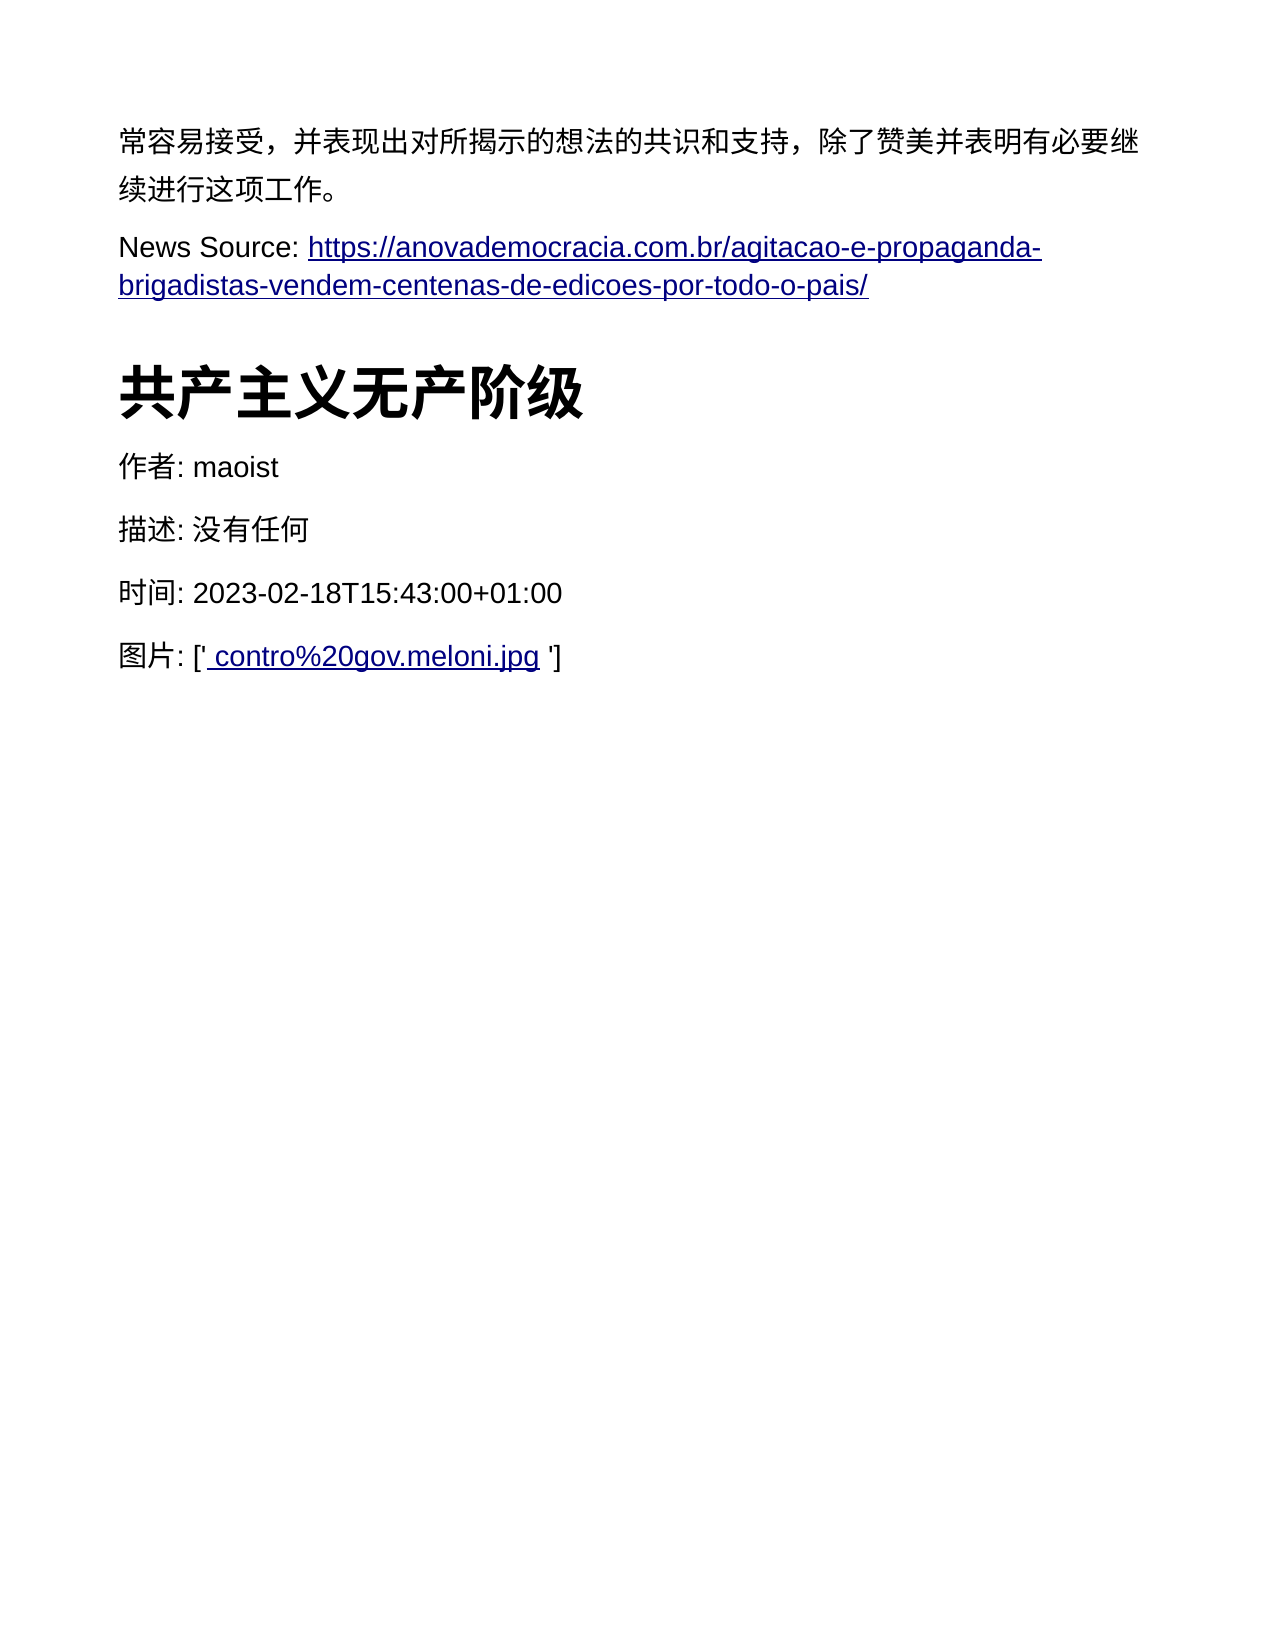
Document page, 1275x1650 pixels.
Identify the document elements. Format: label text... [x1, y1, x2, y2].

text 图片: [' contro%20gov.meloni.jpg '] [118, 633, 1157, 675]
text 时间: 2023-02-18T15:43:00+01:00 [118, 570, 1157, 612]
text 作者: maoist [118, 443, 1157, 486]
text 描述: 没有任何 [118, 507, 1157, 549]
subtitle 共产主义无产阶级 [118, 346, 1157, 431]
text 常容易接受，并表现出对所揭示的想法的共识和支持，除了赞美并表明有必要继续进行这项工作。 [118, 118, 1157, 209]
text News Source: https://anovademocracia.com.br/agitacao-e-propaganda-brigadistas-vendem-centenas-de-edicoes-por-todo-o-pais/ [118, 230, 1157, 302]
